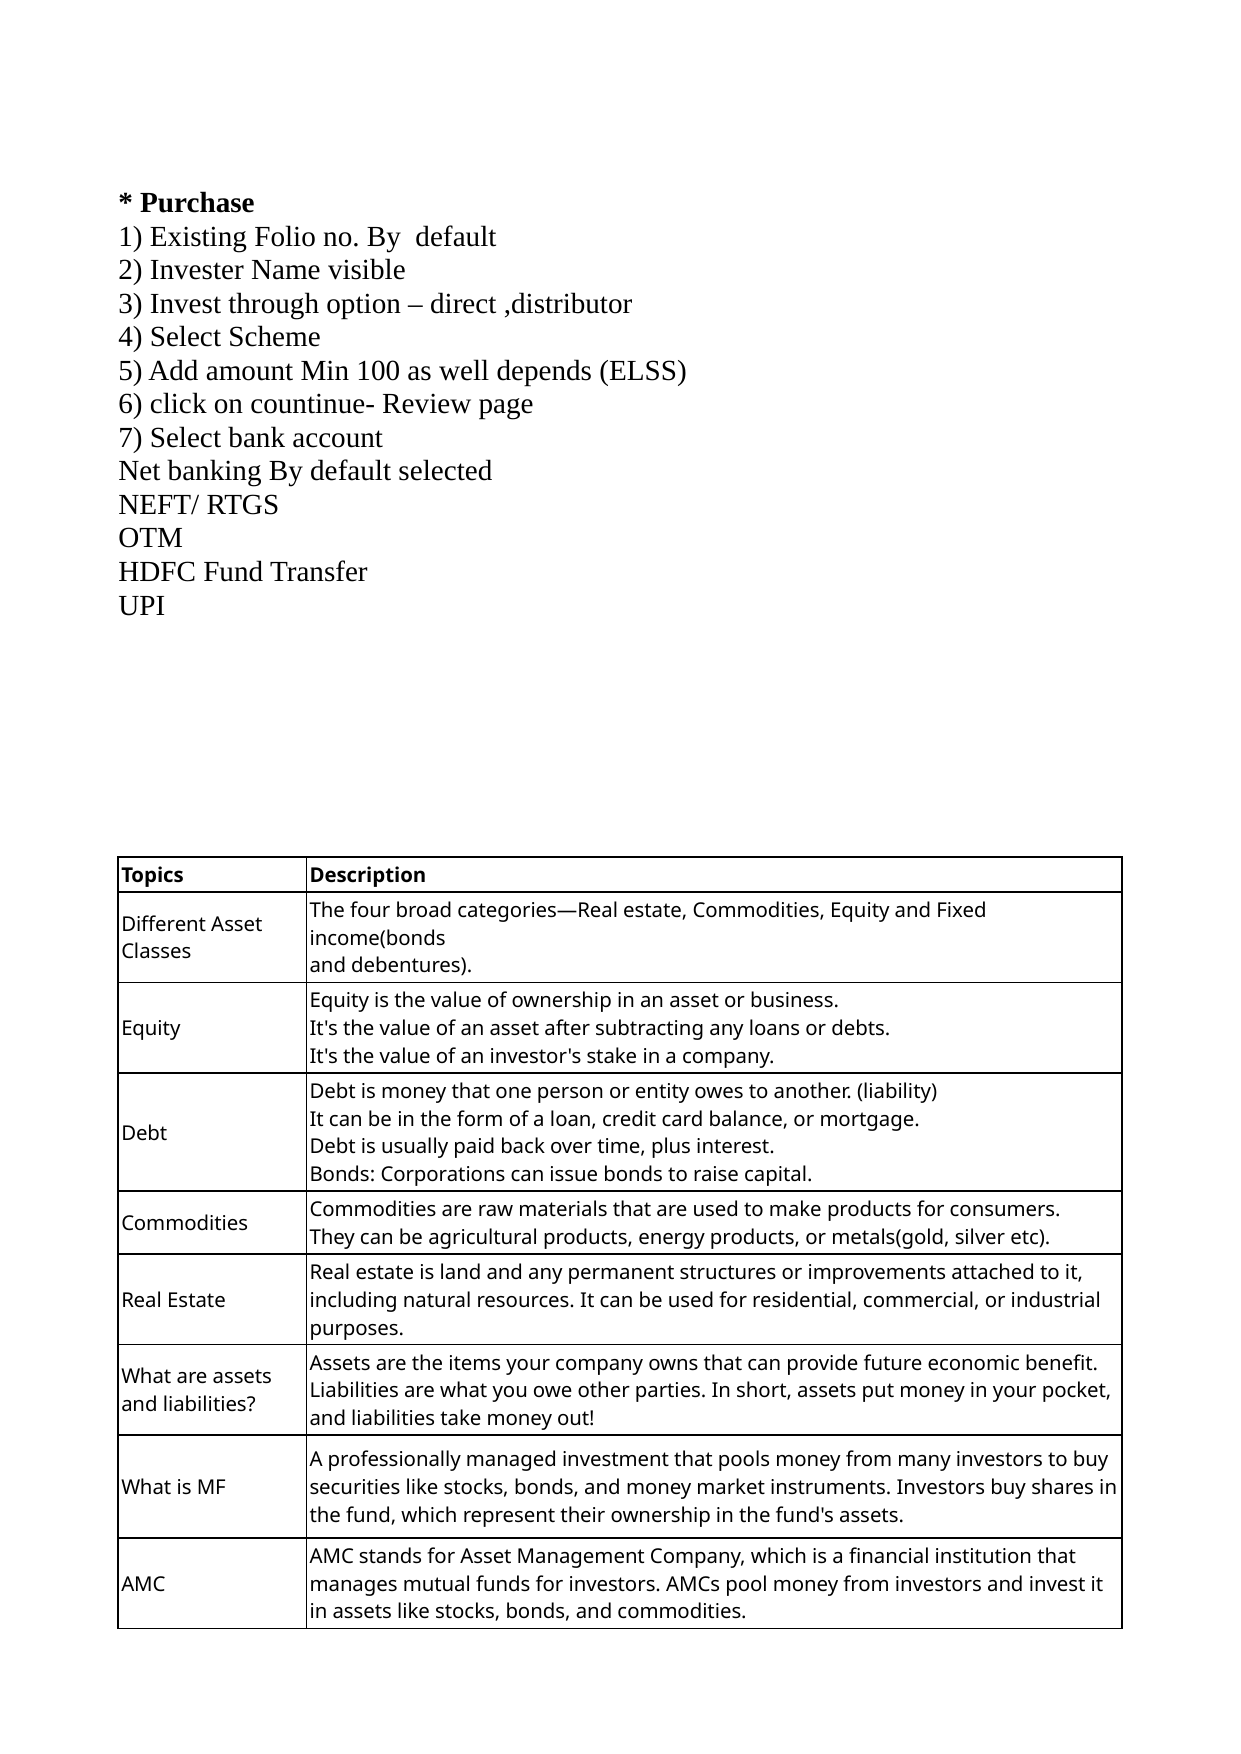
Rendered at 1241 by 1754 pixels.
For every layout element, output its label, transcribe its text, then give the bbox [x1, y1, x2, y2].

text 6) click on countinue- Review page [118, 386, 1122, 420]
text HDFC Fund Transfer [118, 554, 1122, 588]
text Net banking By default selected [118, 453, 1122, 487]
table_cell Commodities are raw materials that are used to make products for consumers. They can be agricultural products, energy products, or metals(gold, silver etc). [307, 1192, 1121, 1253]
text 7) Select bank account [118, 420, 1122, 453]
text OTM [118, 521, 1122, 554]
table_cell Assets are the items your company owns that can provide future economic benefit. Liabilities are what you owe other parties. In short, assets put money in your pocket, and liabilities take money out! [307, 1345, 1121, 1434]
text 1) Existing Folio no. By default [118, 219, 1122, 252]
table_header Topics [119, 858, 306, 891]
table_cell Commodities [119, 1192, 306, 1253]
table_cell Different Asset Classes [119, 893, 306, 982]
table_cell AMC [119, 1539, 306, 1627]
text NEFT/ RTGS [118, 487, 1122, 521]
text * Purchase [118, 185, 1122, 219]
text 5) Add amount Min 100 as well depends (ELSS) [118, 353, 1122, 386]
table_cell AMC stands for Asset Management Company, which is a financial institution that manages mutual funds for investors. AMCs pool money from investors and invest it in assets like stocks, bonds, and commodities. [307, 1539, 1121, 1627]
table_cell Debt is money that one person or entity owes to another. (liability) It can be in the form of a loan, credit card balance, or mortgage. Debt is usually paid back over time, plus interest. Bonds: Corporations can issue bonds to raise capital. [307, 1074, 1121, 1190]
table_cell The four broad categories—Real estate, Commodities, Equity and Fixed income(bonds and debentures). [307, 893, 1121, 982]
table_cell Equity [119, 983, 306, 1072]
table_cell Debt [119, 1074, 306, 1190]
table_cell What is MF [119, 1436, 306, 1537]
text UPI [118, 588, 1122, 621]
table_cell Real Estate [119, 1255, 306, 1344]
table_cell Equity is the value of ownership in an asset or business. It's the value of an asset after subtracting any loans or debts. It's the value of an investor's stake in a company. [307, 983, 1121, 1072]
table_header Description [307, 858, 1121, 891]
text 3) Invest through option – direct ,distributor [118, 286, 1122, 319]
text 2) Invester Name visible [118, 252, 1122, 286]
table_cell Real estate is land and any permanent structures or improvements attached to it, including natural resources. It can be used for residential, commercial, or industrial purposes. [307, 1255, 1121, 1344]
text 4) Select Scheme [118, 319, 1122, 353]
table_cell A professionally managed investment that pools money from many investors to buy securities like stocks, bonds, and money market instruments. Investors buy shares in the fund, which represent their ownership in the fund's assets. [307, 1436, 1121, 1537]
table_cell What are assets and liabilities? [119, 1345, 306, 1434]
